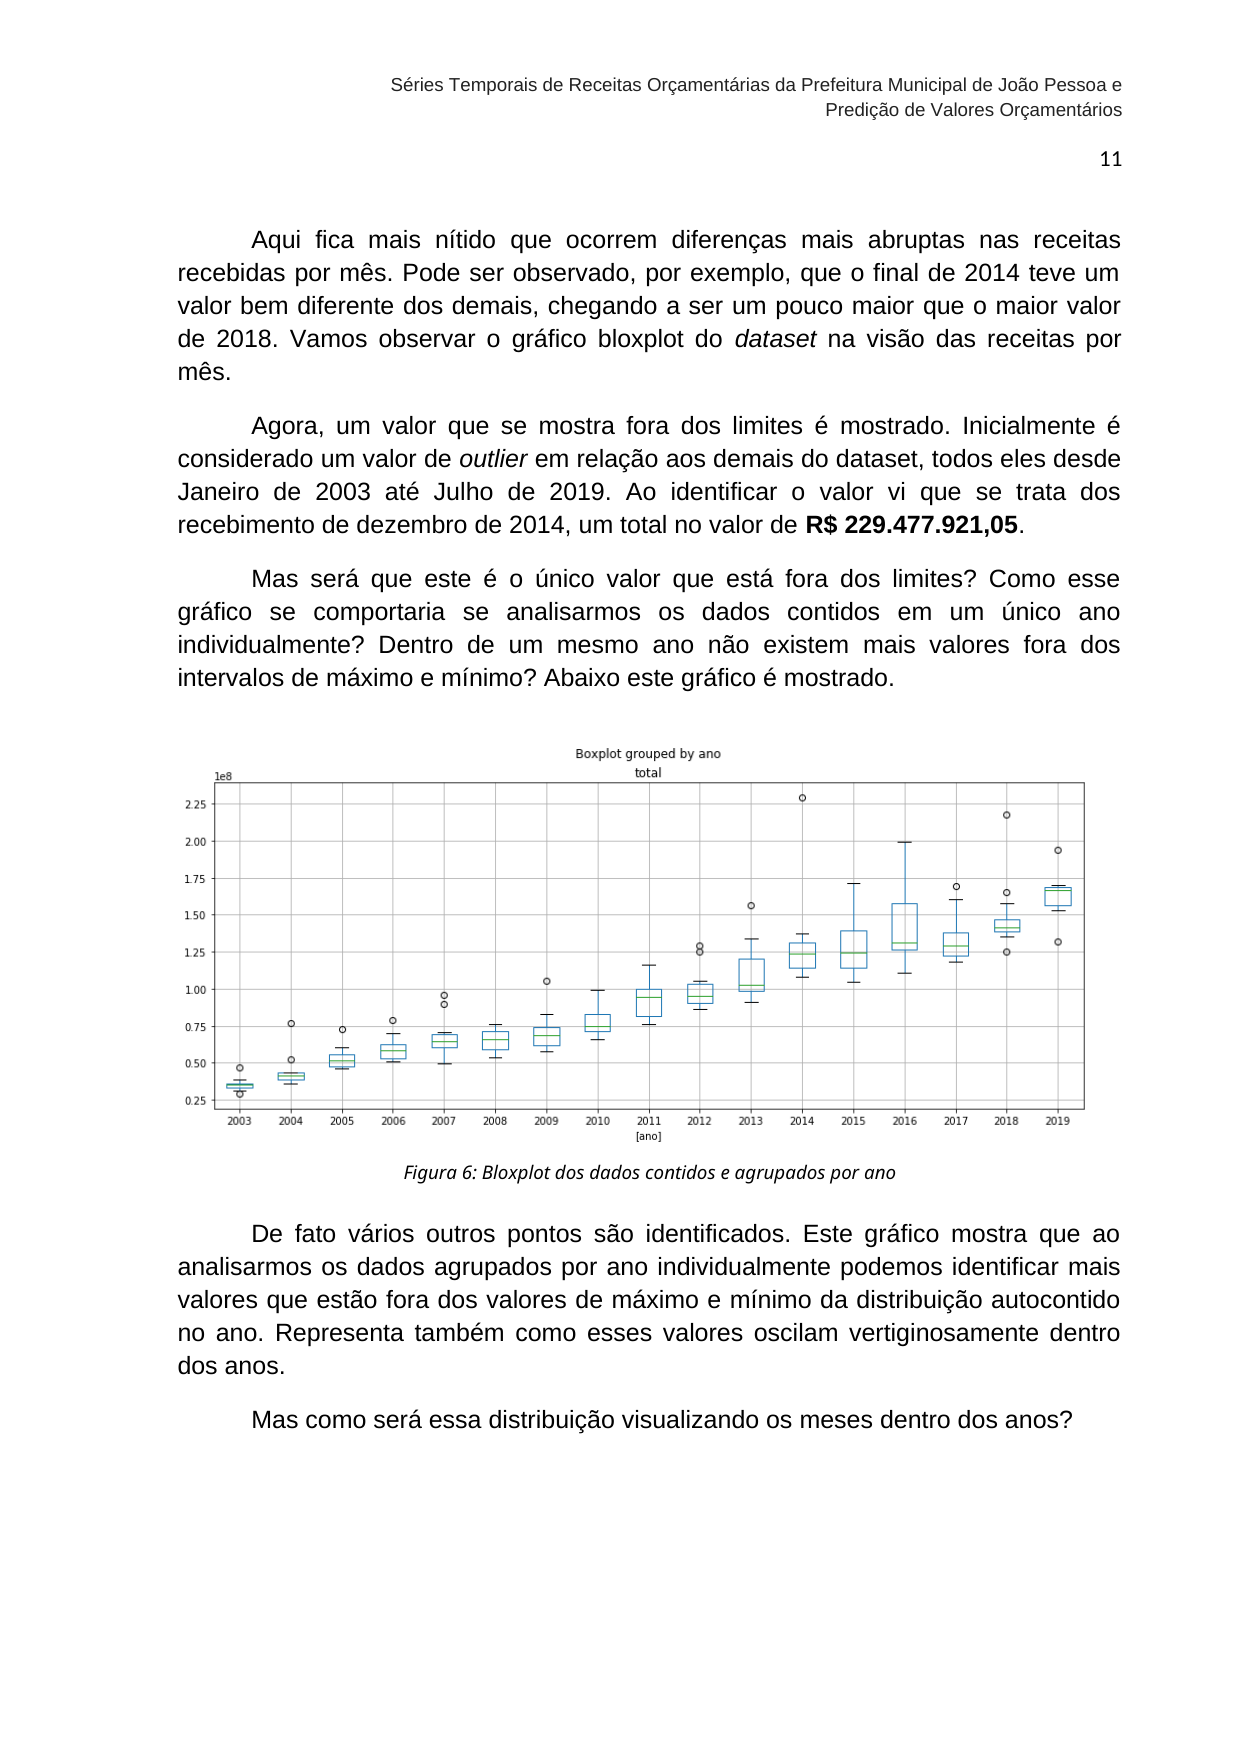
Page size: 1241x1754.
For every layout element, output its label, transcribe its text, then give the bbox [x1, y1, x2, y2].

text [177, 717, 1122, 743]
text Mas como será essa distribuição visualizando os meses dentro dos anos? [177, 1405, 1122, 1433]
text Mas será que este é o único valor que está fora dos limites? Como esse gráfico se comportaria se analisarmos os dados contidos em um único ano individualmente? Dentro de um mesmo ano não existem mais valores fora dos intervalos de máximo e mínimo? Abaixo este gráfico é mostrado. [177, 564, 1122, 692]
text De fato vários outros pontos são identificados. Este gráfico mostra que ao analisarmos os dados agrupados por ano individualmente podemos identificar mais valores que estão fora dos valores de máximo e mínimo da distribuição autocontido no ano. Representa também como esses valores oscilam vertiginosamente dentro dos anos. [177, 1185, 1122, 1379]
picture [177, 743, 1123, 1150]
text Aqui fica mais nítido que ocorrem diferenças mais abruptas nas receitas recebidas por mês. Pode ser observado, por exemplo, que o final de 2014 teve um valor bem diferente dos demais, chegando a ser um pouco maior que o maior valor de 2018. Vamos observar o gráfico bloxplot do dataset na visão das receitas por mês. [177, 225, 1122, 386]
text Agora, um valor que se mostra fora dos limites é mostrado. Inicialmente é considerado um valor de outlier em relação aos demais do dataset, todos eles desde Janeiro de 2003 até Julho de 2019. Ao identificar o valor vi que se trata dos recebimento de dezembro de 2014, um total no valor de R$ 229.477.921,05. [177, 411, 1122, 539]
text Figura 6: Bloxplot dos dados contidos e agrupados por ano [177, 1150, 1122, 1185]
